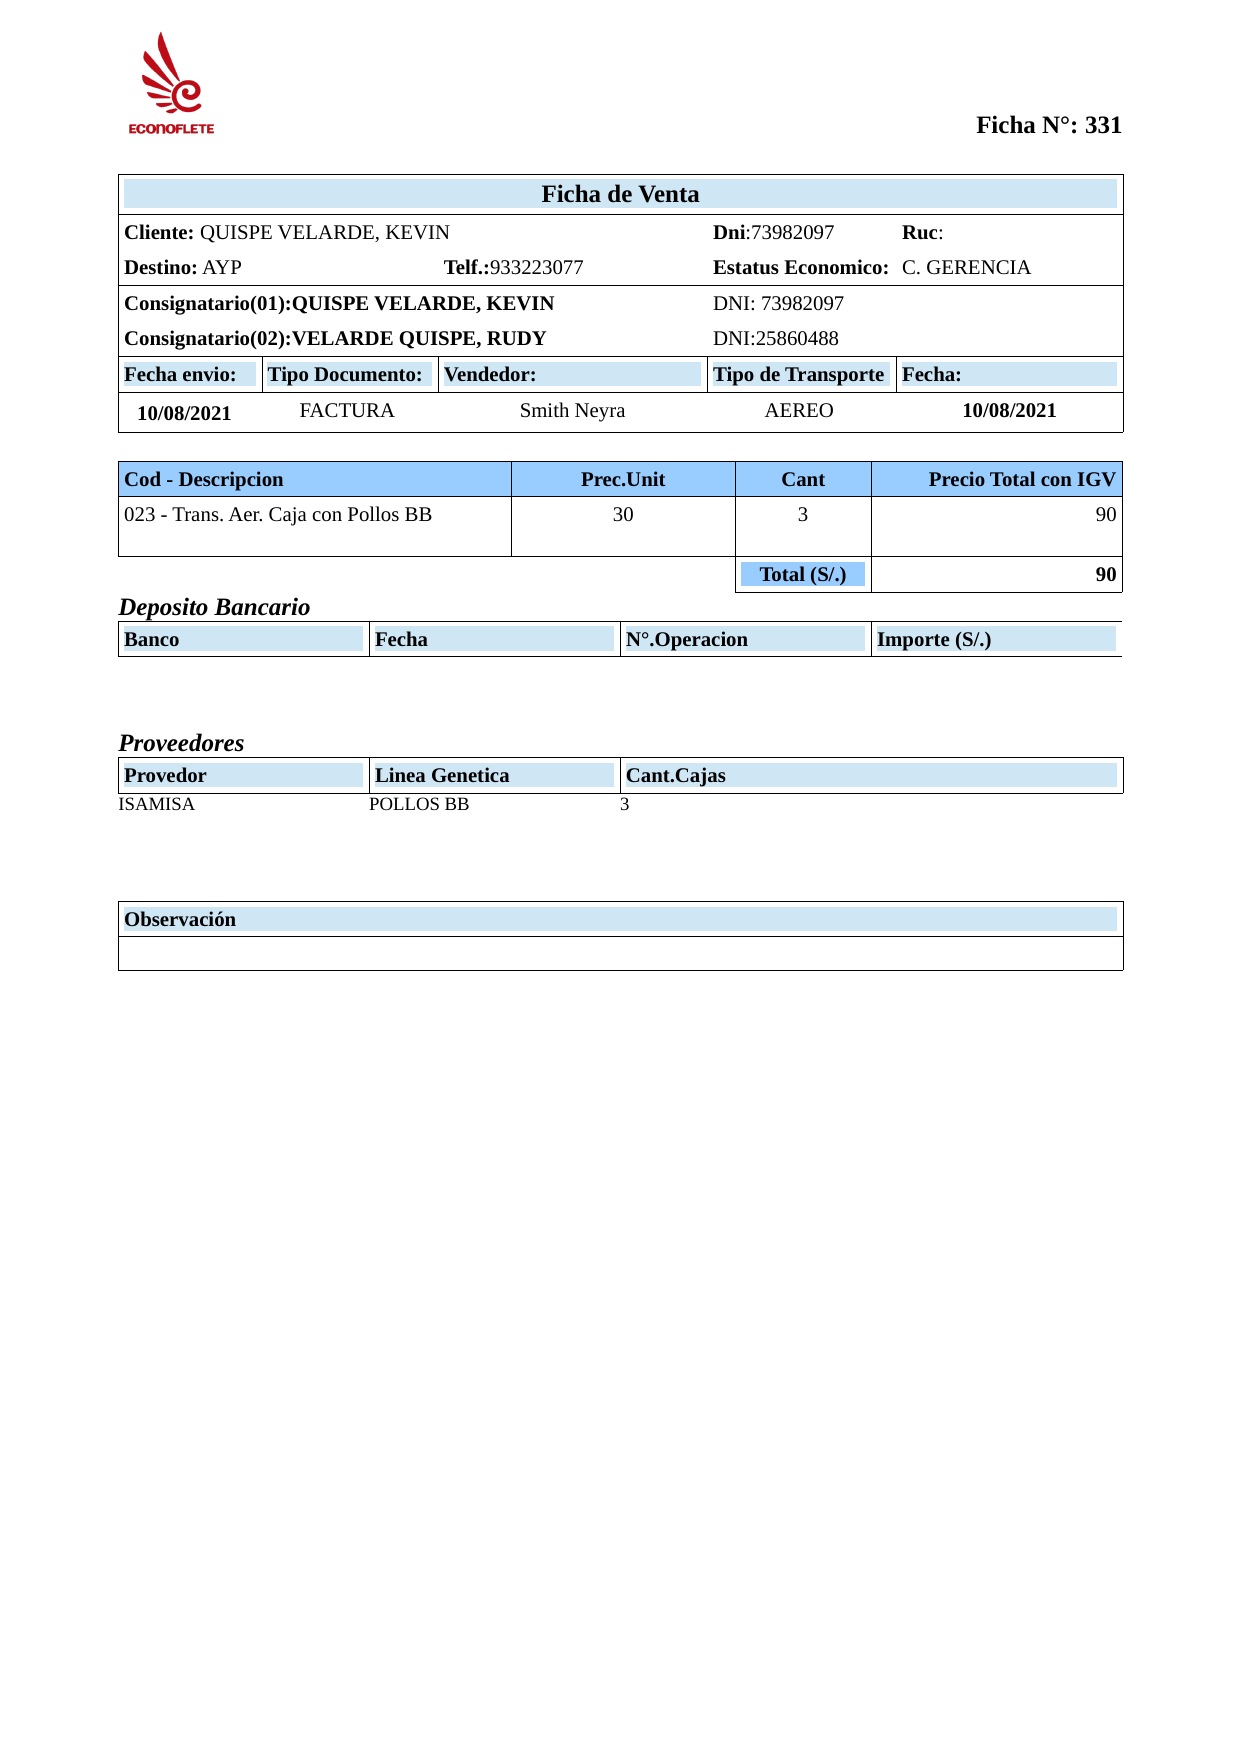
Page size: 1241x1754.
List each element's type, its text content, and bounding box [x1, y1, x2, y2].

table_cell [118, 705, 369, 728]
table_cell [620, 815, 1123, 836]
table_header Prec.Unit [512, 462, 735, 496]
table_header Cod - Descripcion [119, 462, 511, 496]
table_header Precio Total con IGV [872, 462, 1122, 496]
table_header Cant.Cajas [621, 758, 1123, 793]
table_cell [620, 705, 871, 728]
table_cell [511, 557, 735, 592]
table_cell DNI: 73982097 [707, 286, 1123, 321]
table_cell [118, 657, 369, 680]
table_header Banco [119, 622, 369, 656]
table_cell [369, 836, 620, 858]
table_cell DNI:25860488 [707, 321, 1123, 356]
table_cell Ruc: [896, 215, 1123, 249]
table_cell [118, 557, 511, 592]
table_cell Tipo Documento: [263, 357, 438, 392]
table_cell [118, 879, 369, 901]
table_cell 90 [872, 557, 1122, 592]
table_cell Vendedor: [439, 357, 707, 392]
table_cell FACTURA [262, 393, 438, 432]
table_cell AEREO [707, 393, 896, 432]
table_cell 3 [736, 497, 871, 556]
text Proveedores [118, 728, 1122, 757]
table_cell [871, 680, 1122, 704]
table_cell [369, 858, 620, 879]
table_cell Dni:73982097 [707, 215, 896, 249]
table_cell [369, 879, 620, 901]
table_cell Fecha: [897, 357, 1123, 392]
table_cell ISAMISA [118, 794, 369, 814]
table_cell [620, 836, 1123, 858]
table_cell 3 [620, 794, 1123, 814]
table_cell Estatus Economico: [707, 249, 896, 285]
table_cell 023 - Trans. Aer. Caja con Pollos BB [119, 497, 511, 556]
table_header Cant [736, 462, 871, 496]
table_cell 10/08/2021 [896, 393, 1123, 432]
table_cell Cliente: QUISPE VELARDE, KEVIN [119, 215, 707, 249]
table_cell 90 [872, 497, 1122, 556]
table_cell POLLOS BB [369, 794, 620, 814]
table_cell Fecha envio: [119, 357, 262, 392]
table_cell [871, 657, 1122, 680]
table_cell Tipo de Transporte [708, 357, 896, 392]
table_cell 30 [512, 497, 735, 556]
table_header Observación [119, 902, 1123, 936]
table_cell [871, 705, 1122, 728]
table_cell Smith Neyra [438, 393, 707, 432]
table_header Ficha de Venta [119, 175, 1123, 214]
table_cell [118, 815, 369, 836]
table_cell [369, 815, 620, 836]
table_cell Destino: AYP [119, 249, 438, 285]
table_cell Total (S/.) [736, 557, 871, 592]
table_header N°.Operacion [621, 622, 871, 656]
table_header Linea Genetica [370, 758, 620, 793]
table_header Importe (S/.) [872, 622, 1122, 656]
table_cell [620, 657, 871, 680]
table_cell 10/08/2021 [119, 393, 262, 432]
table_cell [118, 680, 369, 704]
table_cell C. GERENCIA [896, 249, 1123, 285]
table_cell [620, 680, 871, 704]
table_cell [118, 836, 369, 858]
table_cell [620, 879, 1123, 901]
table_cell Consignatario(02):VELARDE QUISPE, RUDY [119, 321, 707, 356]
table_cell [119, 937, 1123, 969]
table_cell [620, 858, 1123, 879]
table_cell [369, 680, 620, 704]
table_cell [369, 657, 620, 680]
table_header Provedor [119, 758, 369, 793]
table_cell Consignatario(01):QUISPE VELARDE, KEVIN [119, 286, 707, 321]
picture [118, 31, 225, 134]
table_header Fecha [370, 622, 620, 656]
table_cell [118, 858, 369, 879]
table_cell [369, 705, 620, 728]
table_cell Telf.:933223077 [438, 249, 707, 285]
text Deposito Bancario [118, 592, 1122, 621]
